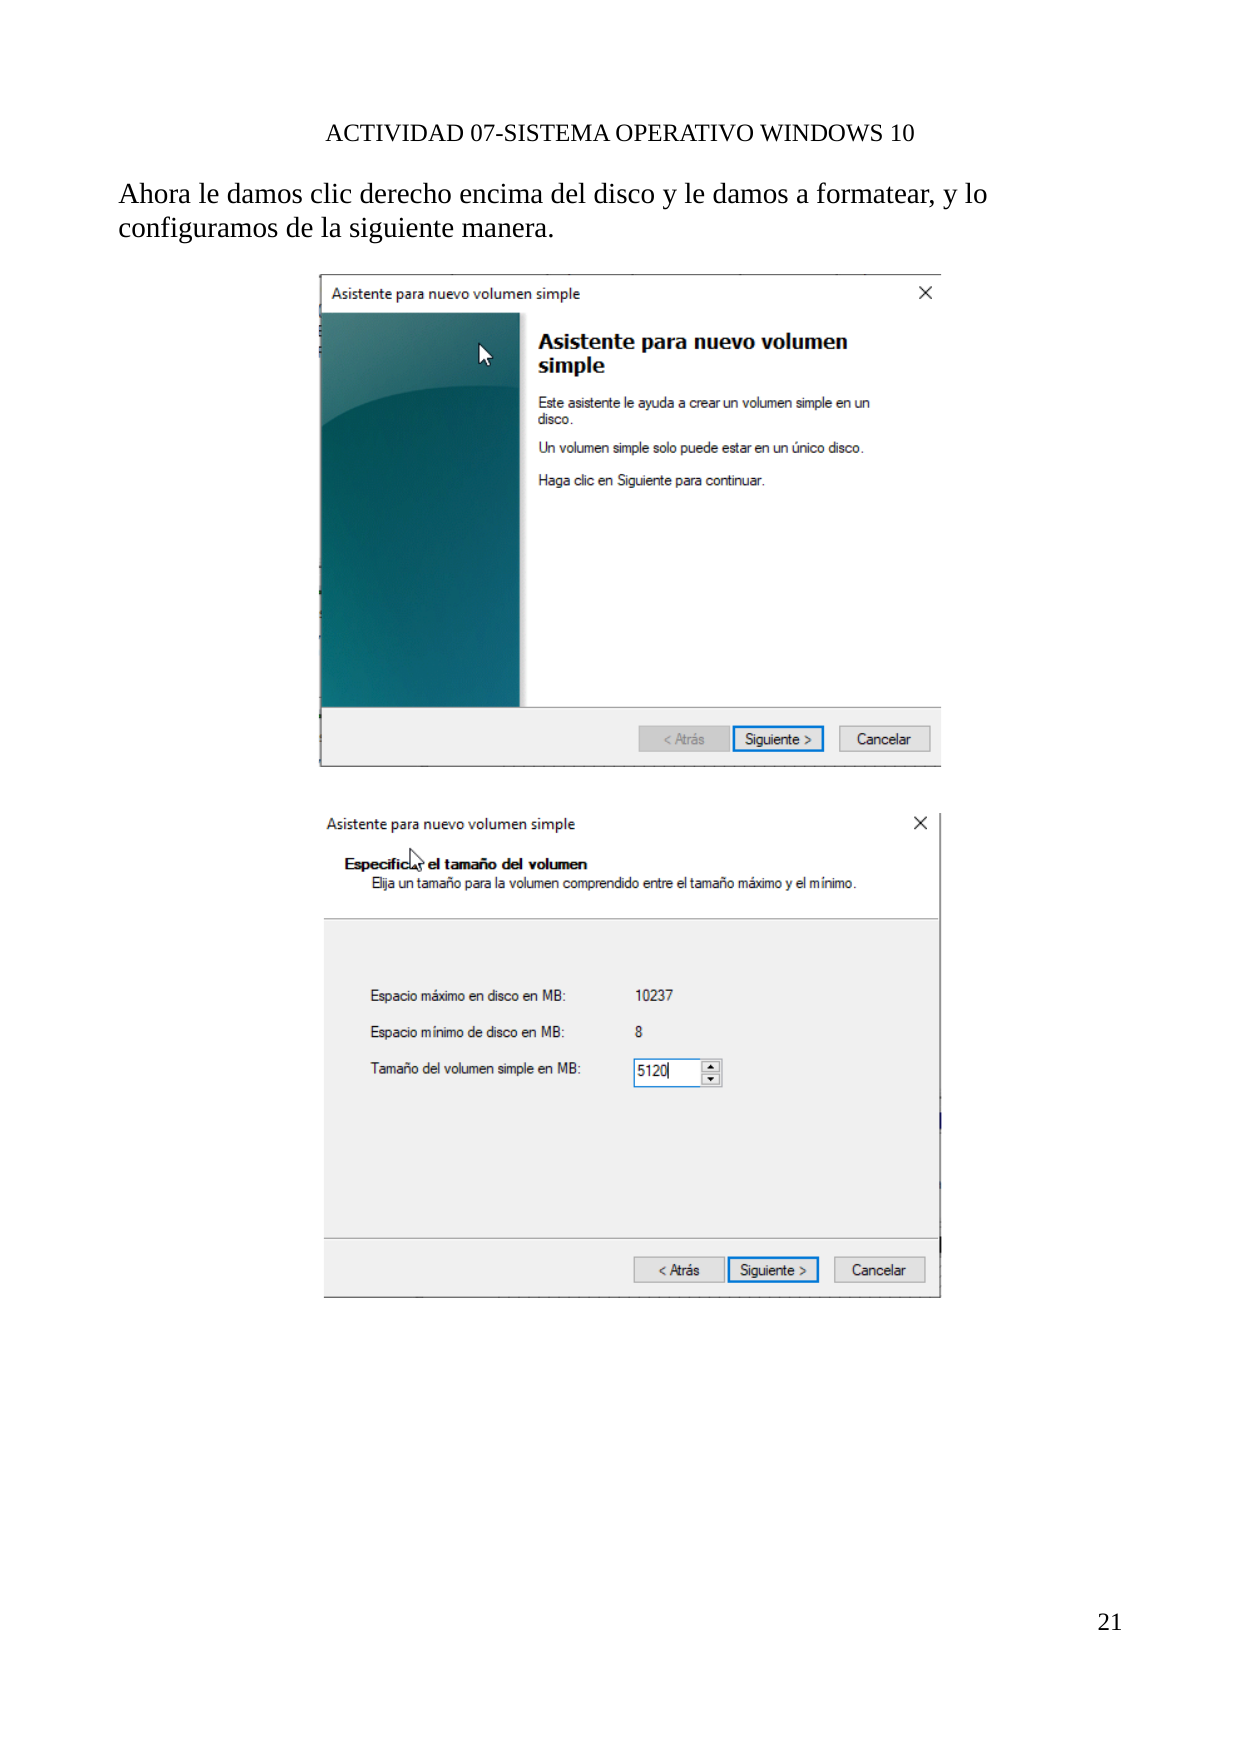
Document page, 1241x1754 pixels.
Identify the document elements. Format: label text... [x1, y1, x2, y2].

text Ahora le damos clic derecho encima del disco y le damos a formatear, y lo configuramos de la siguiente manera. [118, 176, 1122, 243]
picture [323, 813, 942, 1298]
picture [318, 274, 942, 767]
